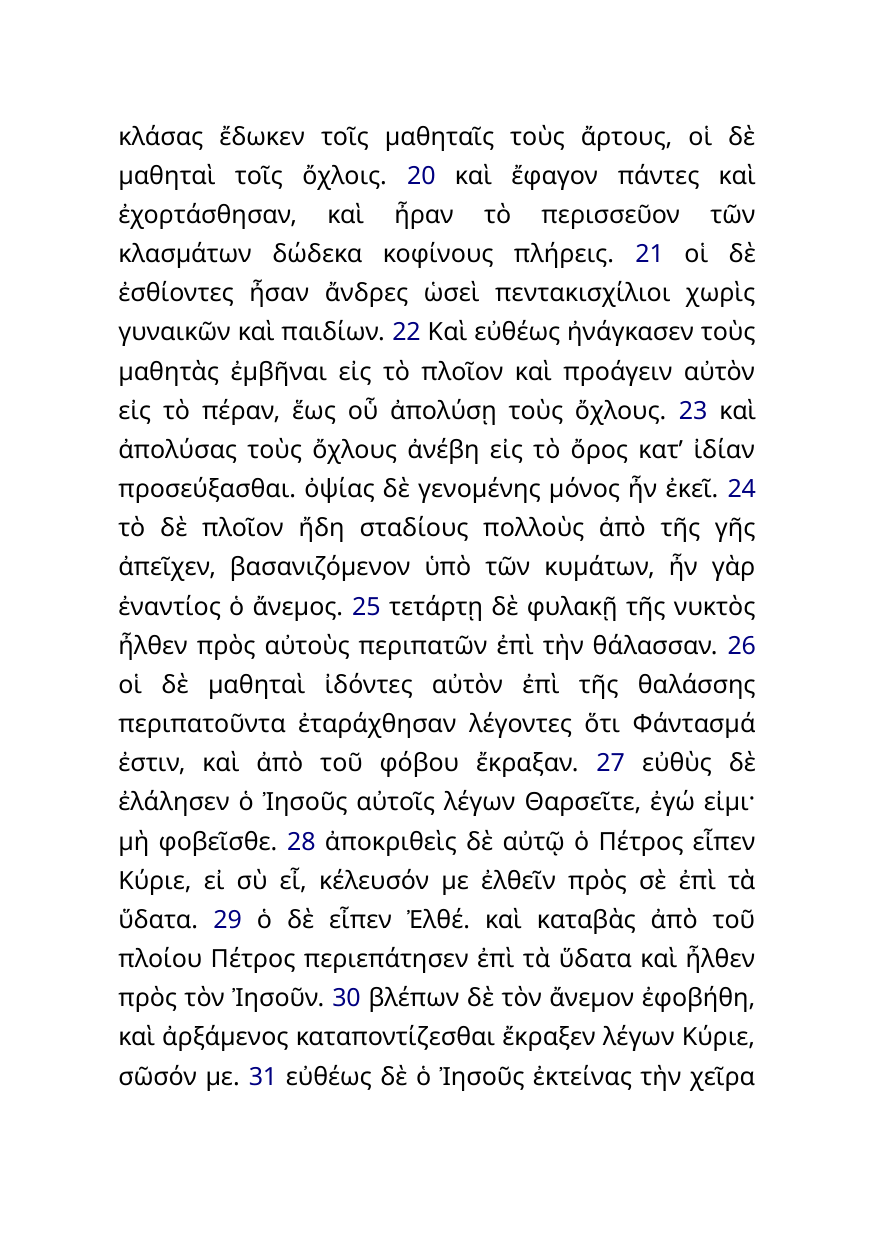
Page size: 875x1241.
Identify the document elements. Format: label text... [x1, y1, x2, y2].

text κλάσας ἔδωκεν τοῖς μαθηταῖς τοὺς ἄρτους, οἱ δὲ μαθηταὶ τοῖς ὄχλοις. 20 καὶ ἔφαγον πάντες καὶ ἐχορτάσθησαν, καὶ ἦραν τὸ περισσεῦον τῶν κλασμάτων δώδεκα κοφίνους πλήρεις. 21 οἱ δὲ ἐσθίοντες ἦσαν ἄνδρες ὡσεὶ πεντακισχίλιοι χωρὶς γυναικῶν καὶ παιδίων. 22 Καὶ εὐθέως ἠνάγκασεν τοὺς μαθητὰς ἐμβῆναι εἰς τὸ πλοῖον καὶ προάγειν αὐτὸν εἰς τὸ πέραν, ἕως οὗ ἀπολύσῃ τοὺς ὄχλους. 23 καὶ ἀπολύσας τοὺς ὄχλους ἀνέβη εἰς τὸ ὄρος κατ’ ἰδίαν προσεύξασθαι. ὀψίας δὲ γενομένης μόνος ἦν ἐκεῖ. 24 τὸ δὲ πλοῖον ἤδη σταδίους πολλοὺς ἀπὸ τῆς γῆς ἀπεῖχεν, βασανιζόμενον ὑπὸ τῶν κυμάτων, ἦν γὰρ ἐναντίος ὁ ἄνεμος. 25 τετάρτῃ δὲ φυλακῇ τῆς νυκτὸς ἦλθεν πρὸς αὐτοὺς περιπατῶν ἐπὶ τὴν θάλασσαν. 26 οἱ δὲ μαθηταὶ ἰδόντες αὐτὸν ἐπὶ τῆς θαλάσσης περιπατοῦντα ἐταράχθησαν λέγοντες ὅτι Φάντασμά ἐστιν, καὶ ἀπὸ τοῦ φόβου ἔκραξαν. 27 εὐθὺς δὲ ἐλάλησεν ὁ Ἰησοῦς αὐτοῖς λέγων Θαρσεῖτε, ἐγώ εἰμι· μὴ φοβεῖσθε. 28 ἀποκριθεὶς δὲ αὐτῷ ὁ Πέτρος εἶπεν Κύριε, εἰ σὺ εἶ, κέλευσόν με ἐλθεῖν πρὸς σὲ ἐπὶ τὰ ὕδατα. 29 ὁ δὲ εἶπεν Ἐλθέ. καὶ καταβὰς ἀπὸ τοῦ πλοίου Πέτρος περιεπάτησεν ἐπὶ τὰ ὕδατα καὶ ἦλθεν πρὸς τὸν Ἰησοῦν. 30 βλέπων δὲ τὸν ἄνεμον ἐφοβήθη, καὶ ἀρξάμενος καταποντίζεσθαι ἔκραξεν λέγων Κύριε, σῶσόν με. 31 εὐθέως δὲ ὁ Ἰησοῦς ἐκτείνας τὴν χεῖρα [118, 118, 756, 1092]
